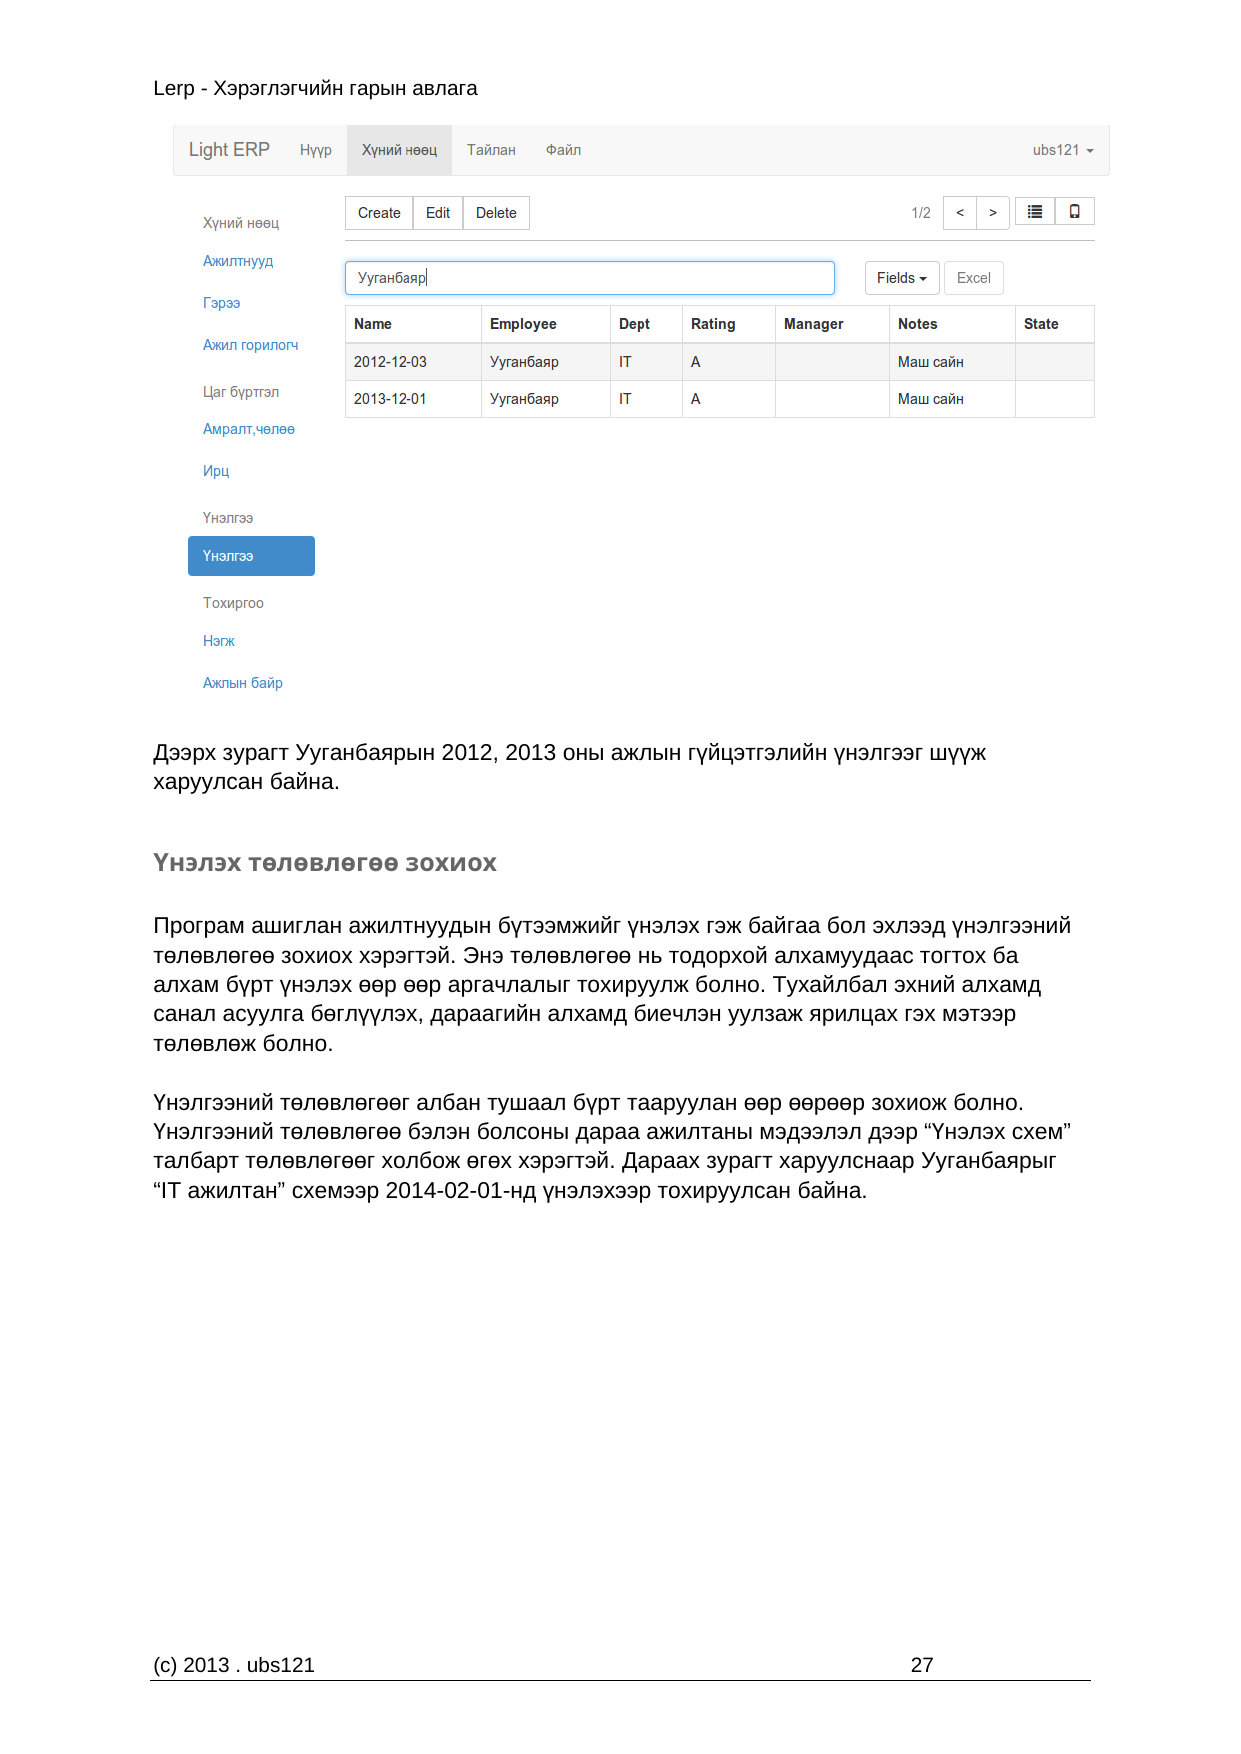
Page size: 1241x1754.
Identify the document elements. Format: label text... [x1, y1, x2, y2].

subtitle Үнэлэх төлөвлөгөө зохиох [153, 844, 1087, 878]
text Програм ашиглан ажилтнуудын бүтээмжийг үнэлэх гэж байгаа бол эхлээд үнэлгээний төлөвлөгөө зохиох хэрэгтэй. Энэ төлөвлөгөө нь тодорхой алхамуудаас тогтох ба алхам бүрт үнэлэх өөр өөр аргачлалыг тохируулж болно. Тухайлбал эхний алхамд санал асуулга бөглүүлэх, дараагийн алхамд биечлэн уулзаж ярилцах гэх мэтээр төлөвлөж болно. [153, 913, 1087, 1056]
picture [171, 125, 1113, 718]
text Дээрх зурагт Ууганбаярын 2012, 2013 оны ажлын гүйцэтгэлийн үнэлгээг шүүж харуулсан байна. [153, 740, 1087, 795]
text Үнэлгээний төлөвлөгөөг албан тушаал бүрт тааруулан өөр өөрөөр зохиож болно. Үнэлгээний төлөвлөгөө бэлэн болсоны дараа ажилтаны мэдээлэл дээр “Үнэлэх схем” талбарт төлөвлөгөөг холбож өгөх хэрэгтэй. Дараах зурагт харуулснаар Ууганбаярыг “IT ажилтан” схемээр 2014-02-01-нд үнэлэхээр тохируулсан байна. [153, 1089, 1087, 1203]
